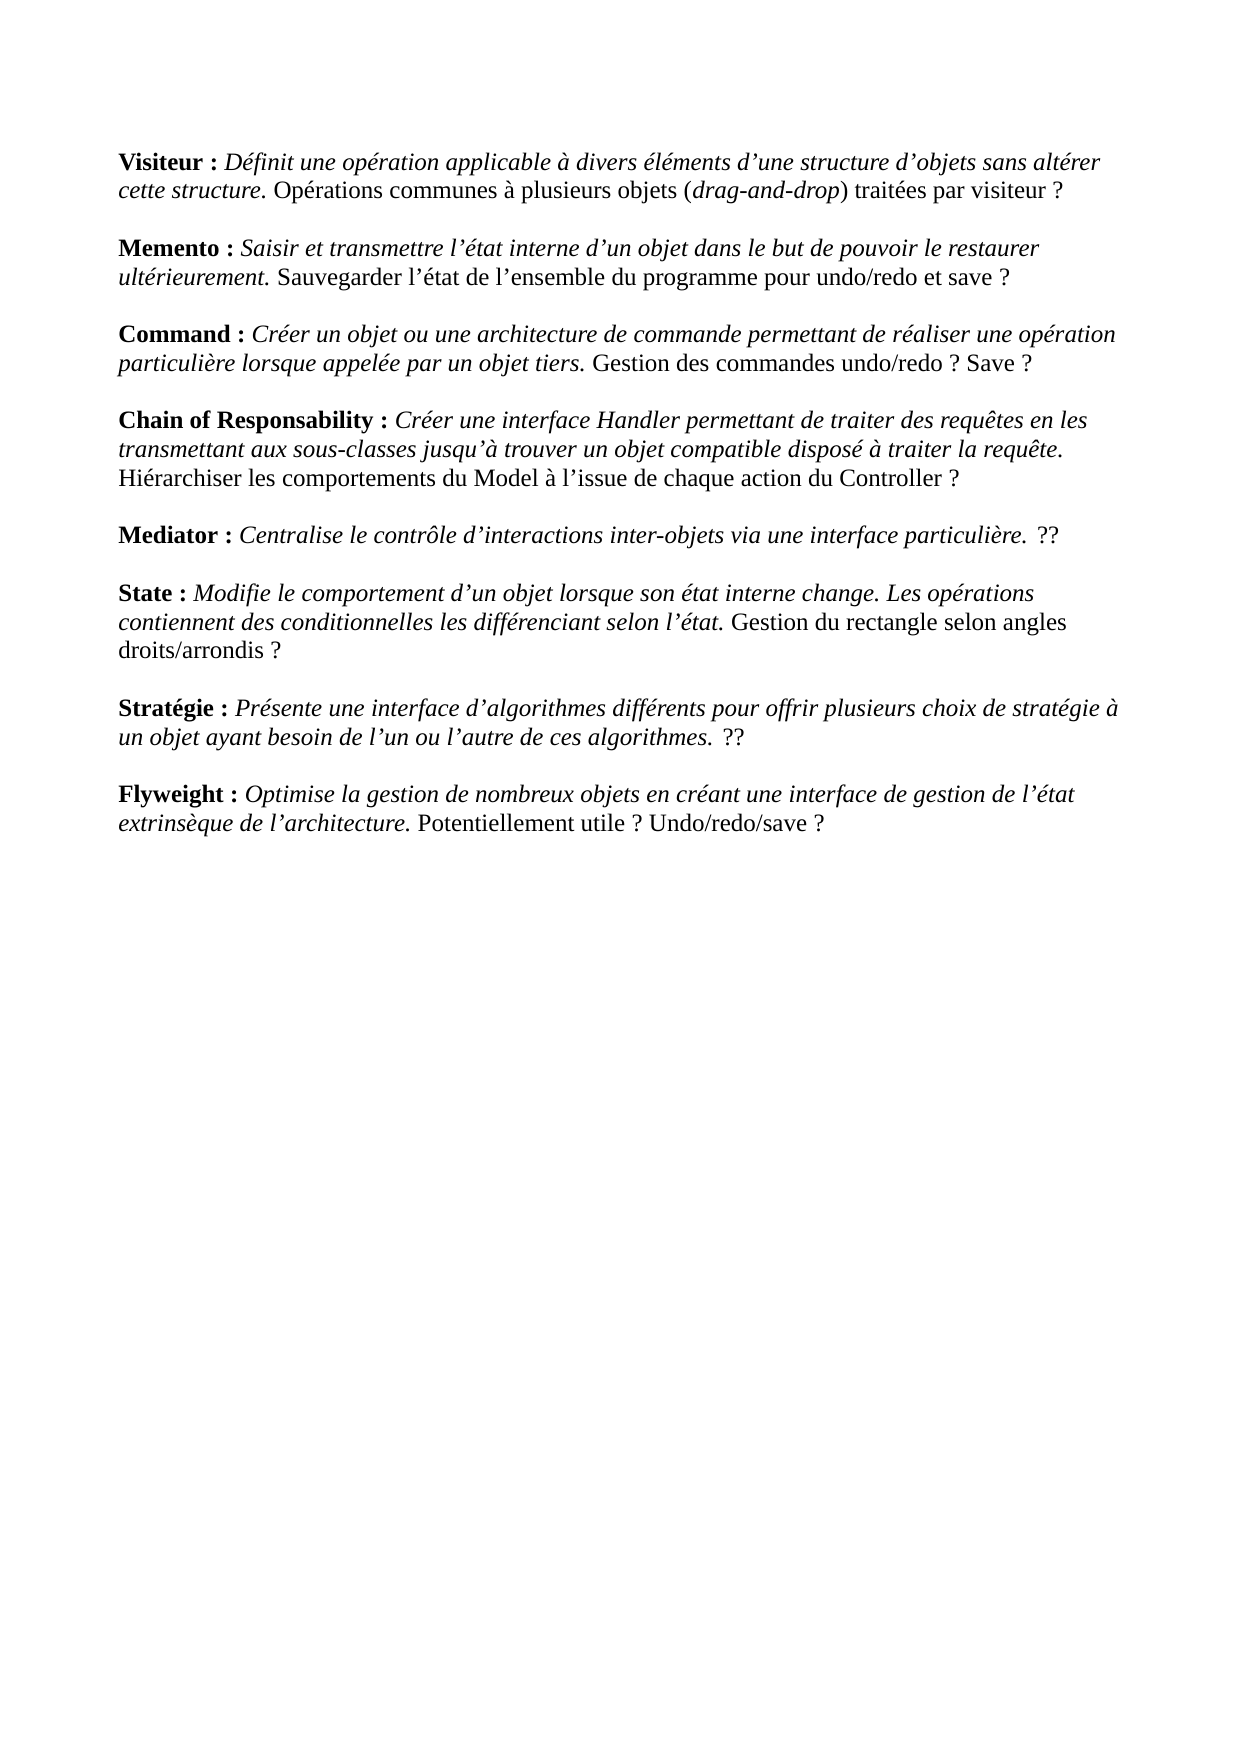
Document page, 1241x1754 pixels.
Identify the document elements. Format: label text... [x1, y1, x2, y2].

text Stratégie : Présente une interface d’algorithmes différents pour offrir plusieurs choix de stratégie à un objet ayant besoin de l’un ou l’autre de ces algorithmes. ?? [118, 693, 1122, 751]
text Visiteur : Définit une opération applicable à divers éléments d’une structure d’objets sans altérer cette structure. Opérations communes à plusieurs objets (drag-and-drop) traitées par visiteur ? [118, 147, 1122, 204]
text State : Modifie le comportement d’un objet lorsque son état interne change. Les opérations contiennent des conditionnelles les différenciant selon l’état. Gestion du rectangle selon angles droits/arrondis ? [118, 578, 1122, 664]
text Command : Créer un objet ou une architecture de commande permettant de réaliser une opération particulière lorsque appelée par un objet tiers. Gestion des commandes undo/redo ? Save ? [118, 319, 1122, 377]
text Flyweight : Optimise la gestion de nombreux objets en créant une interface de gestion de l’état extrinsèque de l’architecture. Potentiellement utile ? Undo/redo/save ? [118, 779, 1122, 837]
text Chain of Responsability : Créer une interface Handler permettant de traiter des requêtes en les transmettant aux sous-classes jusqu’à trouver un objet compatible disposé à traiter la requête. Hiérarchiser les comportements du Model à l’issue de chaque action du Controller ? [118, 406, 1122, 492]
text Memento : Saisir et transmettre l’état interne d’un objet dans le but de pouvoir le restaurer ultérieurement. Sauvegarder l’état de l’ensemble du programme pour undo/redo et save ? [118, 233, 1122, 291]
text Mediator : Centralise le contrôle d’interactions inter-objets via une interface particulière. ?? [118, 521, 1122, 549]
